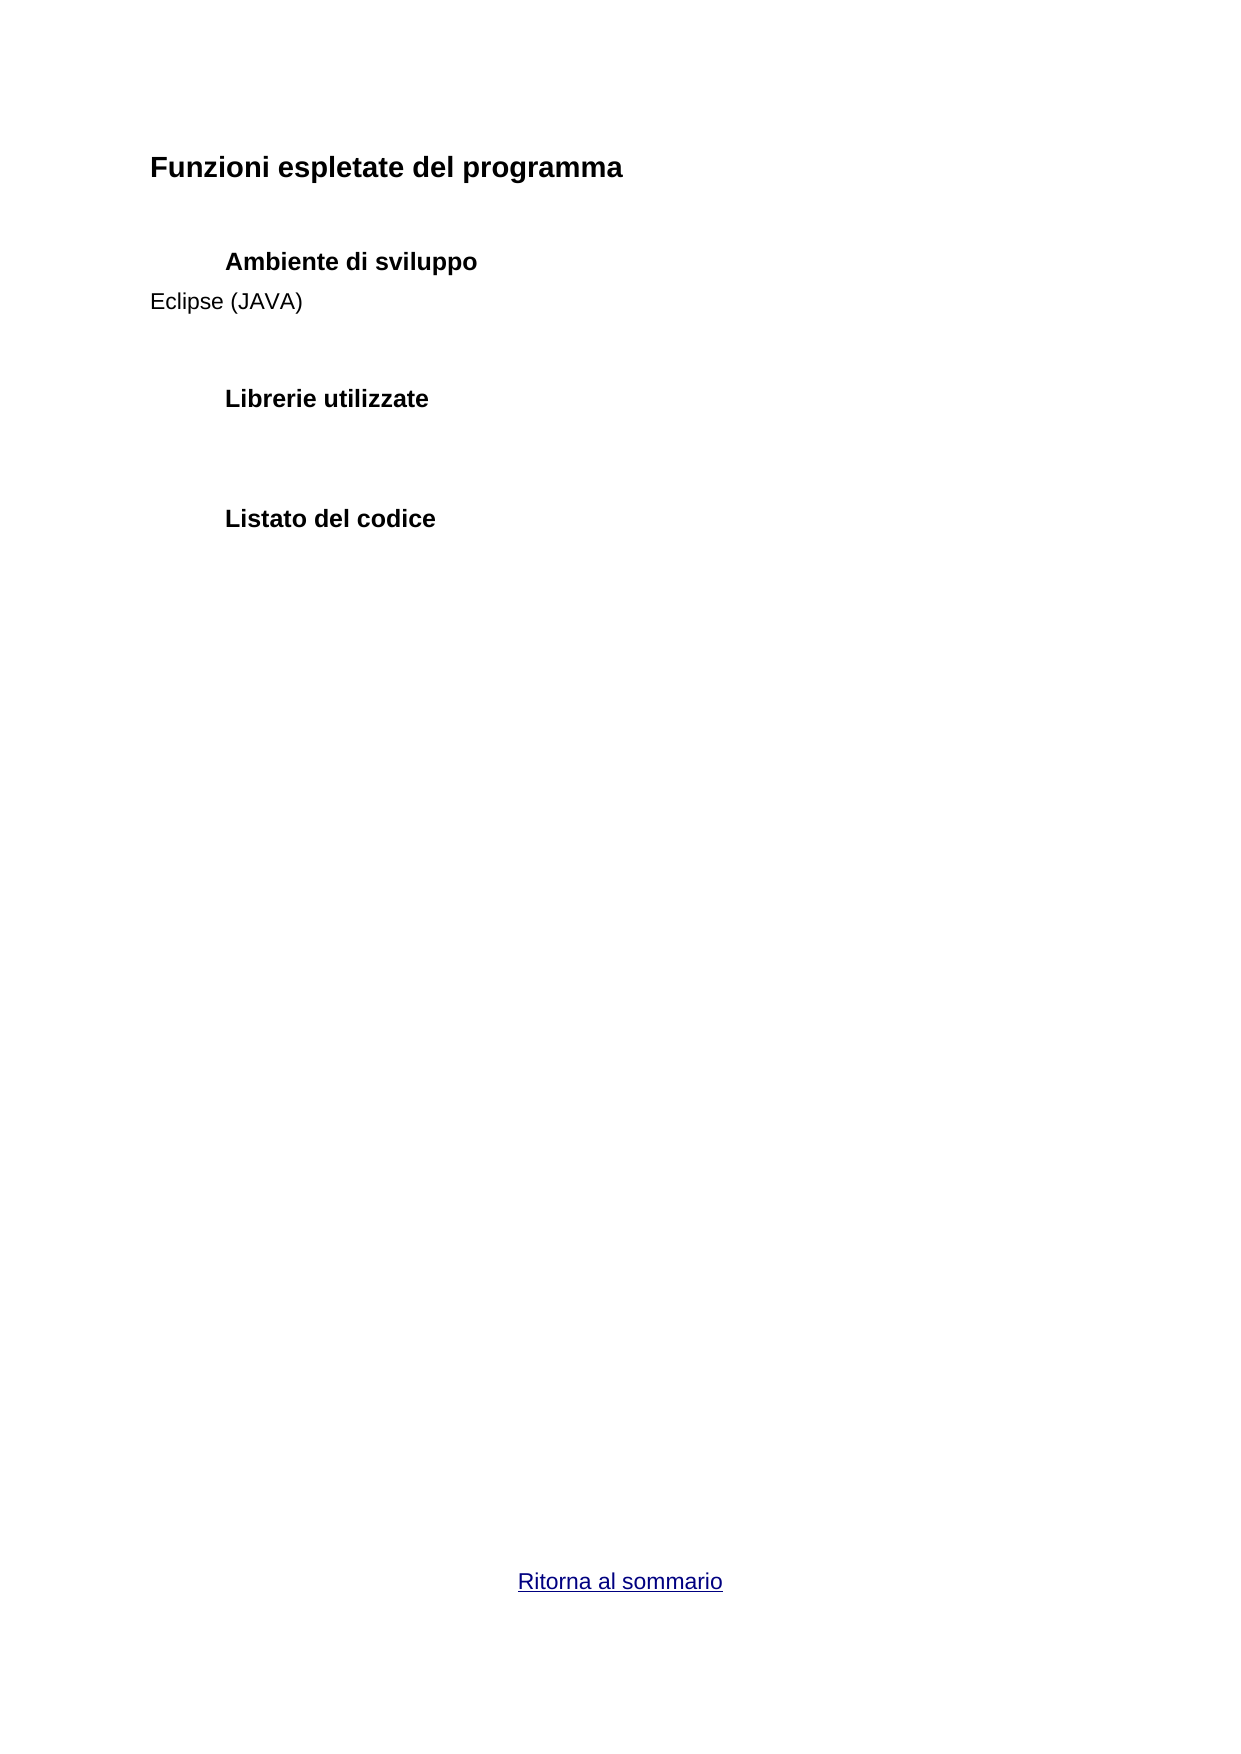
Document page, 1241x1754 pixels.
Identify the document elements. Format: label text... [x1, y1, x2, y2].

text Ritorna al sommario [150, 1568, 1090, 1594]
subtitle Ambiente di sviluppo [150, 247, 1090, 276]
subtitle Funzioni espletate del programma [150, 150, 1090, 183]
text Eclipse (JAVA) [150, 288, 1090, 315]
subtitle Listato del codice [150, 504, 1090, 533]
subtitle Librerie utilizzate [150, 384, 1090, 413]
